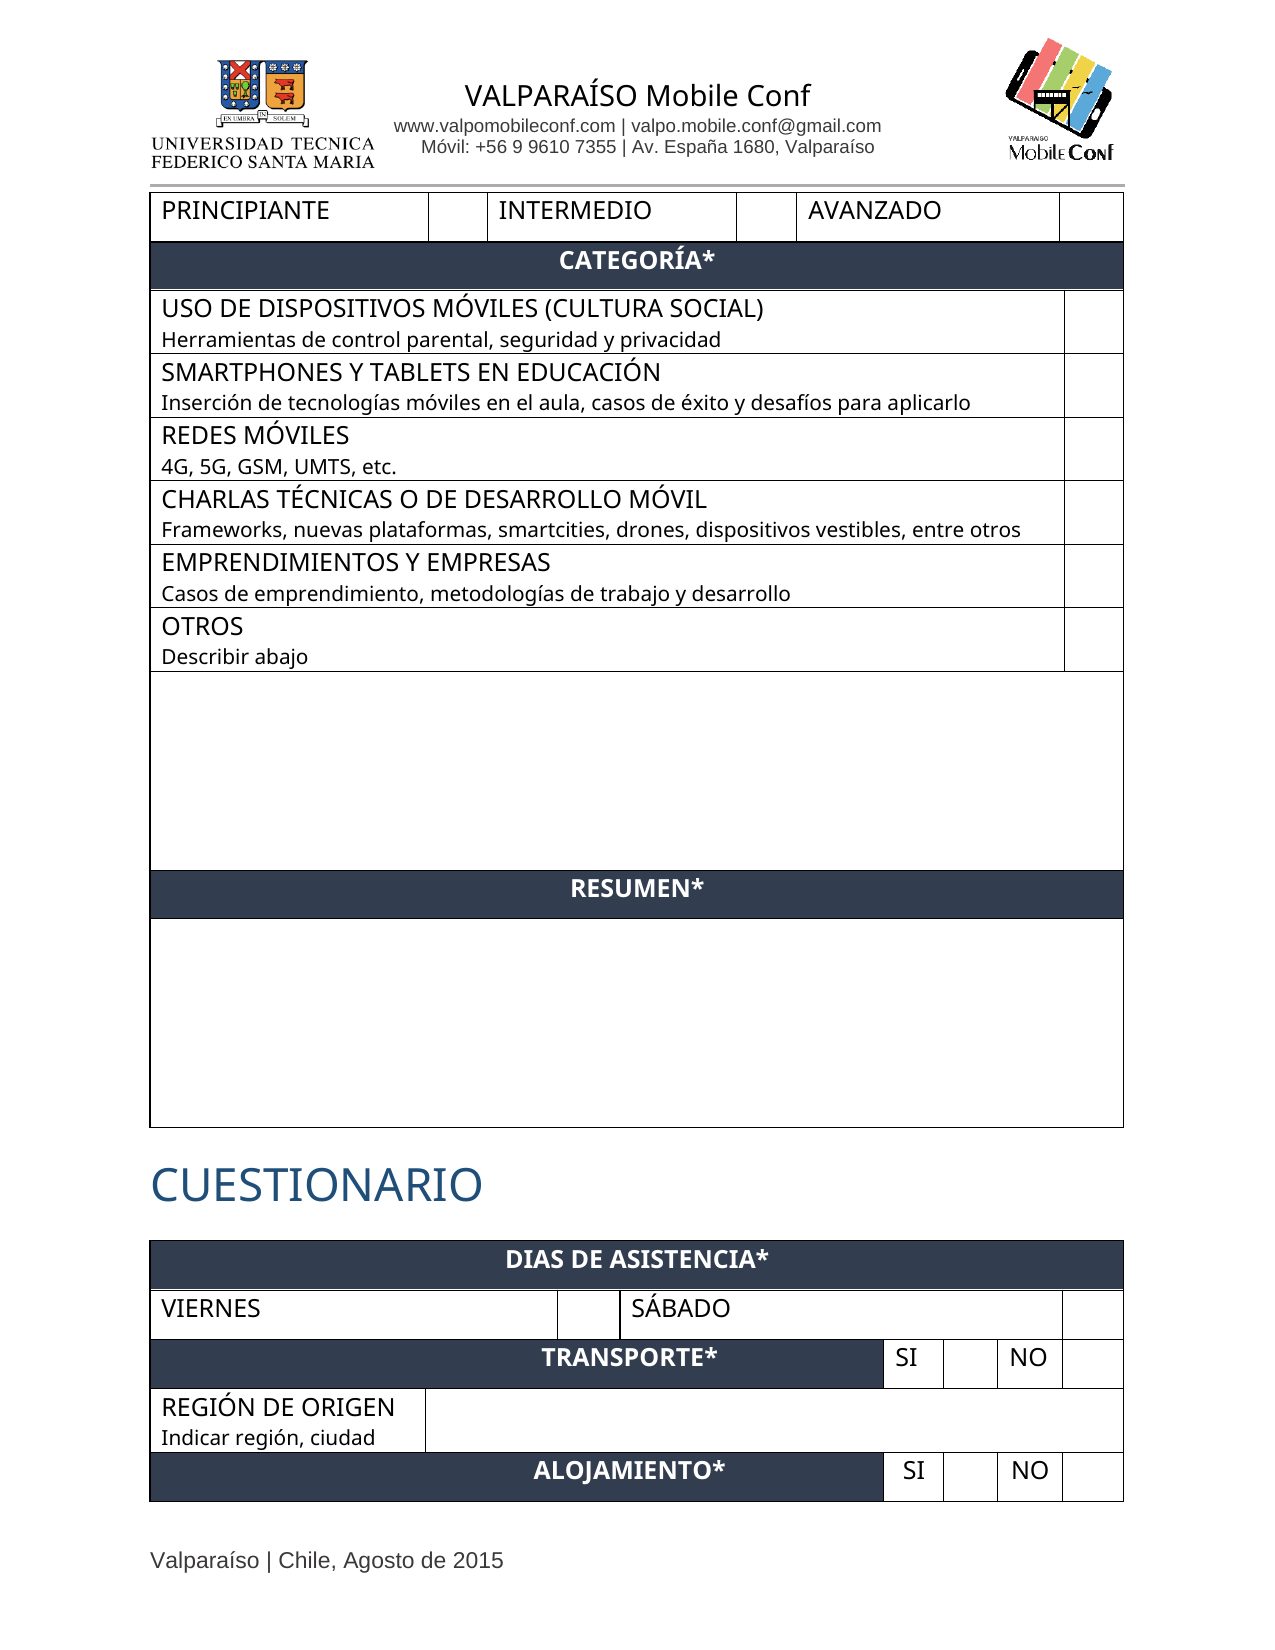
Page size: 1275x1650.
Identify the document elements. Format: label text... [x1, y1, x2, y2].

table_cell [1065, 418, 1123, 480]
table_cell [1065, 481, 1123, 544]
table_cell OTROS Describir abajo [151, 608, 1064, 671]
table_cell VIERNES [151, 1291, 557, 1339]
table_cell REDES MÓVILES 4G, 5G, GSM, UMTS, etc. [151, 418, 1064, 480]
table_cell NO [998, 1340, 1062, 1388]
table_cell EMPRENDIMIENTOS Y EMPRESAS Casos de emprendimiento, metodologías de trabajo y desarrollo [151, 545, 1064, 607]
table_cell [944, 1453, 997, 1501]
table_cell [737, 193, 796, 241]
text Cuestionario [150, 1153, 1125, 1215]
table_cell SI [884, 1453, 943, 1501]
table_cell NO [998, 1453, 1062, 1501]
table_cell SMARTPHONES Y TABLETS EN EDUCACIÓN Inserción de tecnologías móviles en el aula, casos de éxito y desafíos para aplicarlo [151, 354, 1064, 417]
table_cell [1063, 1291, 1123, 1339]
table_cell SI [884, 1340, 943, 1388]
table_cell ALOJAMIENTO* [151, 1453, 883, 1501]
table_cell [1063, 1453, 1123, 1501]
table_cell [151, 672, 1123, 869]
table_cell USO DE DISPOSITIVOS MÓVILES (CULTURA SOCIAL) Herramientas de control parental, seguridad y privacidad [151, 291, 1064, 353]
table_cell INTERMEDIO [488, 193, 736, 241]
table_cell CATEGORÍA* [151, 243, 1123, 289]
table_cell REGIÓN DE ORIGEN Indicar región, ciudad [151, 1389, 425, 1452]
table_cell [944, 1340, 997, 1388]
table_cell SÁBADO [621, 1291, 1062, 1339]
table_cell TRANSPORTE* [151, 1340, 883, 1388]
table_cell CHARLAS TÉCNICAS O DE DESARROLLO MÓVIL Frameworks, nuevas plataformas, smartcities, drones, dispositivos vestibles, entre otros [151, 481, 1064, 544]
table_cell [1065, 545, 1123, 607]
table_cell RESUMEN* [151, 871, 1123, 918]
table_cell [429, 193, 487, 241]
table_cell [1065, 291, 1123, 353]
table_cell [426, 1389, 1123, 1452]
table_cell [151, 919, 1123, 1127]
table_cell AVANZADO [797, 193, 1059, 241]
table_cell [1060, 193, 1123, 241]
table_cell PRINCIPIANTE [151, 193, 428, 241]
table_cell [1063, 1340, 1123, 1388]
table_header DIAS DE ASISTENCIA* [151, 1241, 1123, 1289]
table_cell [1065, 354, 1123, 417]
table_cell [1065, 608, 1123, 671]
table_cell [558, 1291, 619, 1339]
